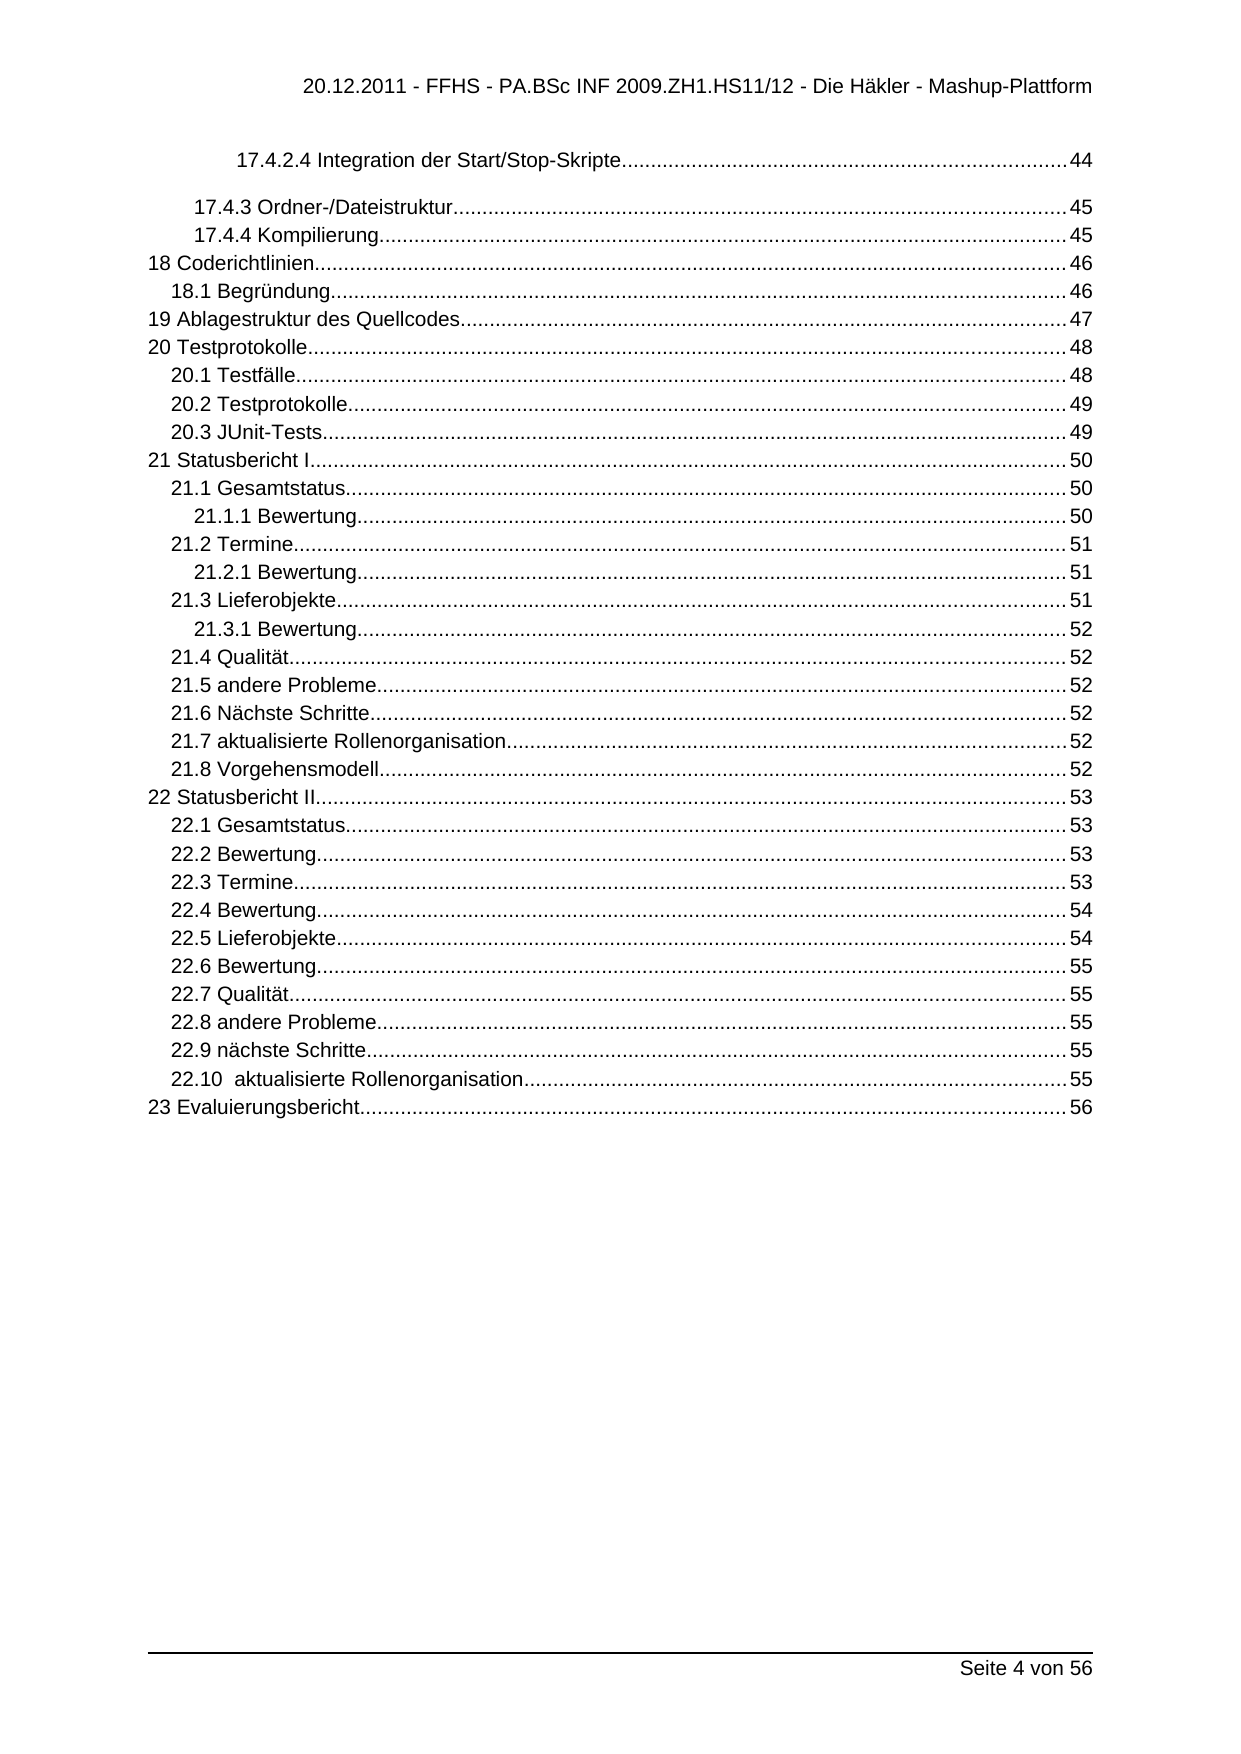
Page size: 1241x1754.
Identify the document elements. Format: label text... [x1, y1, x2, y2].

text 18 Coderichtlinien 46 [148, 251, 1093, 275]
text 19 Ablagestruktur des Quellcodes 47 [148, 307, 1093, 331]
text 21.3.1 Bewertung 52 [194, 616, 1093, 640]
text 17.4.3 Ordner-/Dateistruktur 45 [194, 194, 1093, 218]
text 21.1.1 Bewertung 50 [194, 504, 1093, 528]
text 22.5 Lieferobjekte 54 [171, 926, 1093, 950]
text 21.2 Termine 51 [171, 532, 1093, 556]
text 17.4.2.4 Integration der Start/Stop-Skripte 44 [236, 148, 1093, 172]
text 22.10 aktualisierte Rollenorganisation 55 [171, 1066, 1093, 1090]
text 22.8 andere Probleme 55 [171, 1010, 1093, 1034]
text 18.1 Begründung 46 [171, 279, 1093, 303]
text 20 Testprotokolle 48 [148, 335, 1093, 359]
text 21.2.1 Bewertung 51 [194, 560, 1093, 584]
text 21.3 Lieferobjekte 51 [171, 588, 1093, 612]
text 21.8 Vorgehensmodell 52 [171, 757, 1093, 781]
text 20.1 Testfälle 48 [171, 363, 1093, 387]
text 21.5 andere Probleme 52 [171, 673, 1093, 697]
text 22.4 Bewertung 54 [171, 898, 1093, 922]
text 22 Statusbericht II 53 [148, 785, 1093, 809]
text 21.6 Nächste Schritte 52 [171, 701, 1093, 725]
text 20.3 JUnit-Tests 49 [171, 419, 1093, 443]
text 17.4.4 Kompilierung 45 [194, 223, 1093, 247]
text 22.7 Qualität 55 [171, 982, 1093, 1006]
text 22.1 Gesamtstatus 53 [171, 813, 1093, 837]
text 22.2 Bewertung 53 [171, 841, 1093, 865]
text 23 Evaluierungsbericht 56 [148, 1094, 1093, 1118]
text 22.3 Termine 53 [171, 869, 1093, 893]
text 21 Statusbericht I 50 [148, 448, 1093, 472]
text 21.4 Qualität 52 [171, 644, 1093, 668]
text 22.9 nächste Schritte 55 [171, 1038, 1093, 1062]
text 21.1 Gesamtstatus 50 [171, 476, 1093, 500]
text 20.2 Testprotokolle 49 [171, 391, 1093, 415]
text 21.7 aktualisierte Rollenorganisation 52 [171, 729, 1093, 753]
text 22.6 Bewertung 55 [171, 954, 1093, 978]
